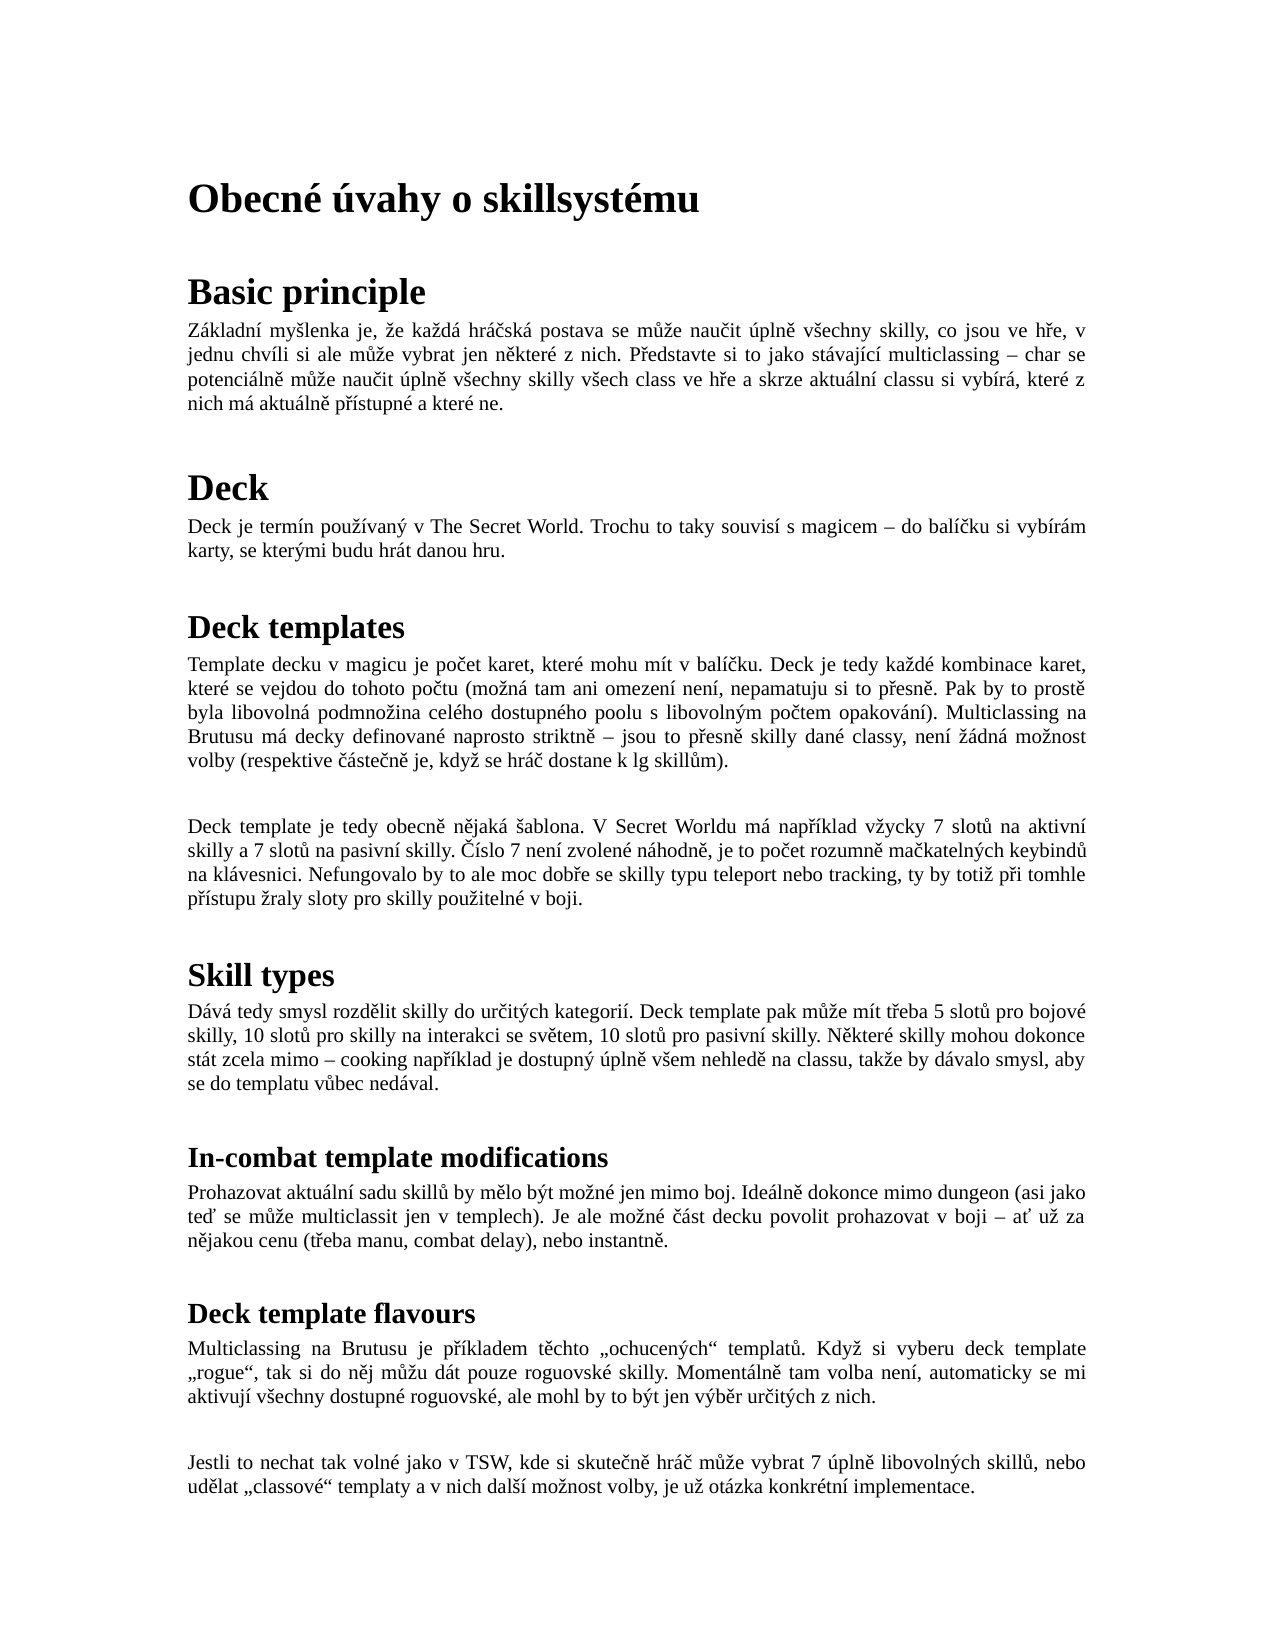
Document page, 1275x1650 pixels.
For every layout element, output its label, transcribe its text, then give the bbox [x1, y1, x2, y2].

text Template decku v magicu je počet karet, které mohu mít v balíčku. Deck je tedy každé kombinace karet, které se vejdou do tohoto počtu (možná tam ani omezení není, nepamatuju si to přesně. Pak by to prostě byla libovolná podmnožina celého dostupného poolu s libovolným počtem opakování). Multiclassing na Brutusu má decky definované naprosto striktně – jsou to přesně skilly dané classy, není žádná možnost volby (respektive částečně je, když se hráč dostane k lg skillům). [187, 652, 1087, 772]
subtitle Deck [187, 465, 1087, 508]
text Dává tedy smysl rozdělit skilly do určitých kategorií. Deck template pak může mít třeba 5 slotů pro bojové skilly, 10 slotů pro skilly na interakci se světem, 10 slotů pro pasivní skilly. Některé skilly mohou dokonce stát zcela mimo – cooking například je dostupný úplně všem nehledě na classu, takže by dávalo smysl, aby se do templatu vůbec nedával. [187, 999, 1087, 1095]
text Jestli to nechat tak volné jako v TSW, kde si skutečně hráč může vybrat 7 úplně libovolných skillů, nebo udělat „classové“ templaty a v nich další možnost volby, je už otázka konkrétní implementace. [187, 1450, 1087, 1498]
text Deck je termín používaný v The Secret World. Trochu to taky souvisí s magicem – do balíčku si vybírám karty, se kterými budu hrát danou hru. [187, 514, 1087, 562]
text Multiclassing na Brutusu je příkladem těchto „ochucených“ templatů. Když si vyberu deck template „rogue“, tak si do něj můžu dát pouze roguovské skilly. Momentálně tam volba není, automaticky se mi aktivují všechny dostupné roguovské, ale mohl by to být jen výběr určitých z nich. [187, 1336, 1087, 1408]
subtitle Deck template flavours [187, 1297, 1087, 1330]
subtitle Basic principle [187, 269, 1087, 312]
text Prohazovat aktuální sadu skillů by mělo být možné jen mimo boj. Ideálně dokonce mimo dungeon (asi jako teď se může multiclassit jen v templech). Je ale možné část decku povolit prohazovat v boji – ať už za nějakou cenu (třeba manu, combat delay), nebo instantně. [187, 1180, 1087, 1252]
text Deck template je tedy obecně nějaká šablona. V Secret Worldu má například vžycky 7 slotů na aktivní skilly a 7 slotů na pasivní skilly. Číslo 7 není zvolené náhodně, je to počet rozumně mačkatelných keybindů na klávesnici. Nefungovalo by to ale moc dobře se skilly typu teleport nebo tracking, ty by totiž při tomhle přístupu žraly sloty pro skilly použitelné v boji. [187, 814, 1087, 910]
subtitle Skill types [187, 955, 1087, 993]
subtitle In-combat template modifications [187, 1140, 1087, 1174]
text Základní myšlenka je, že každá hráčská postava se může naučit úplně všechny skilly, co jsou ve hře, v jednu chvíli si ale může vybrat jen některé z nich. Představte si to jako stávající multiclassing – char se potenciálně může naučit úplně všechny skilly všech class ve hře a skrze aktuální classu si vybírá, které z nich má aktuálně přístupné a které ne. [187, 318, 1087, 414]
subtitle Obecné úvahy o skillsystému [187, 174, 1087, 222]
subtitle Deck templates [187, 607, 1087, 646]
